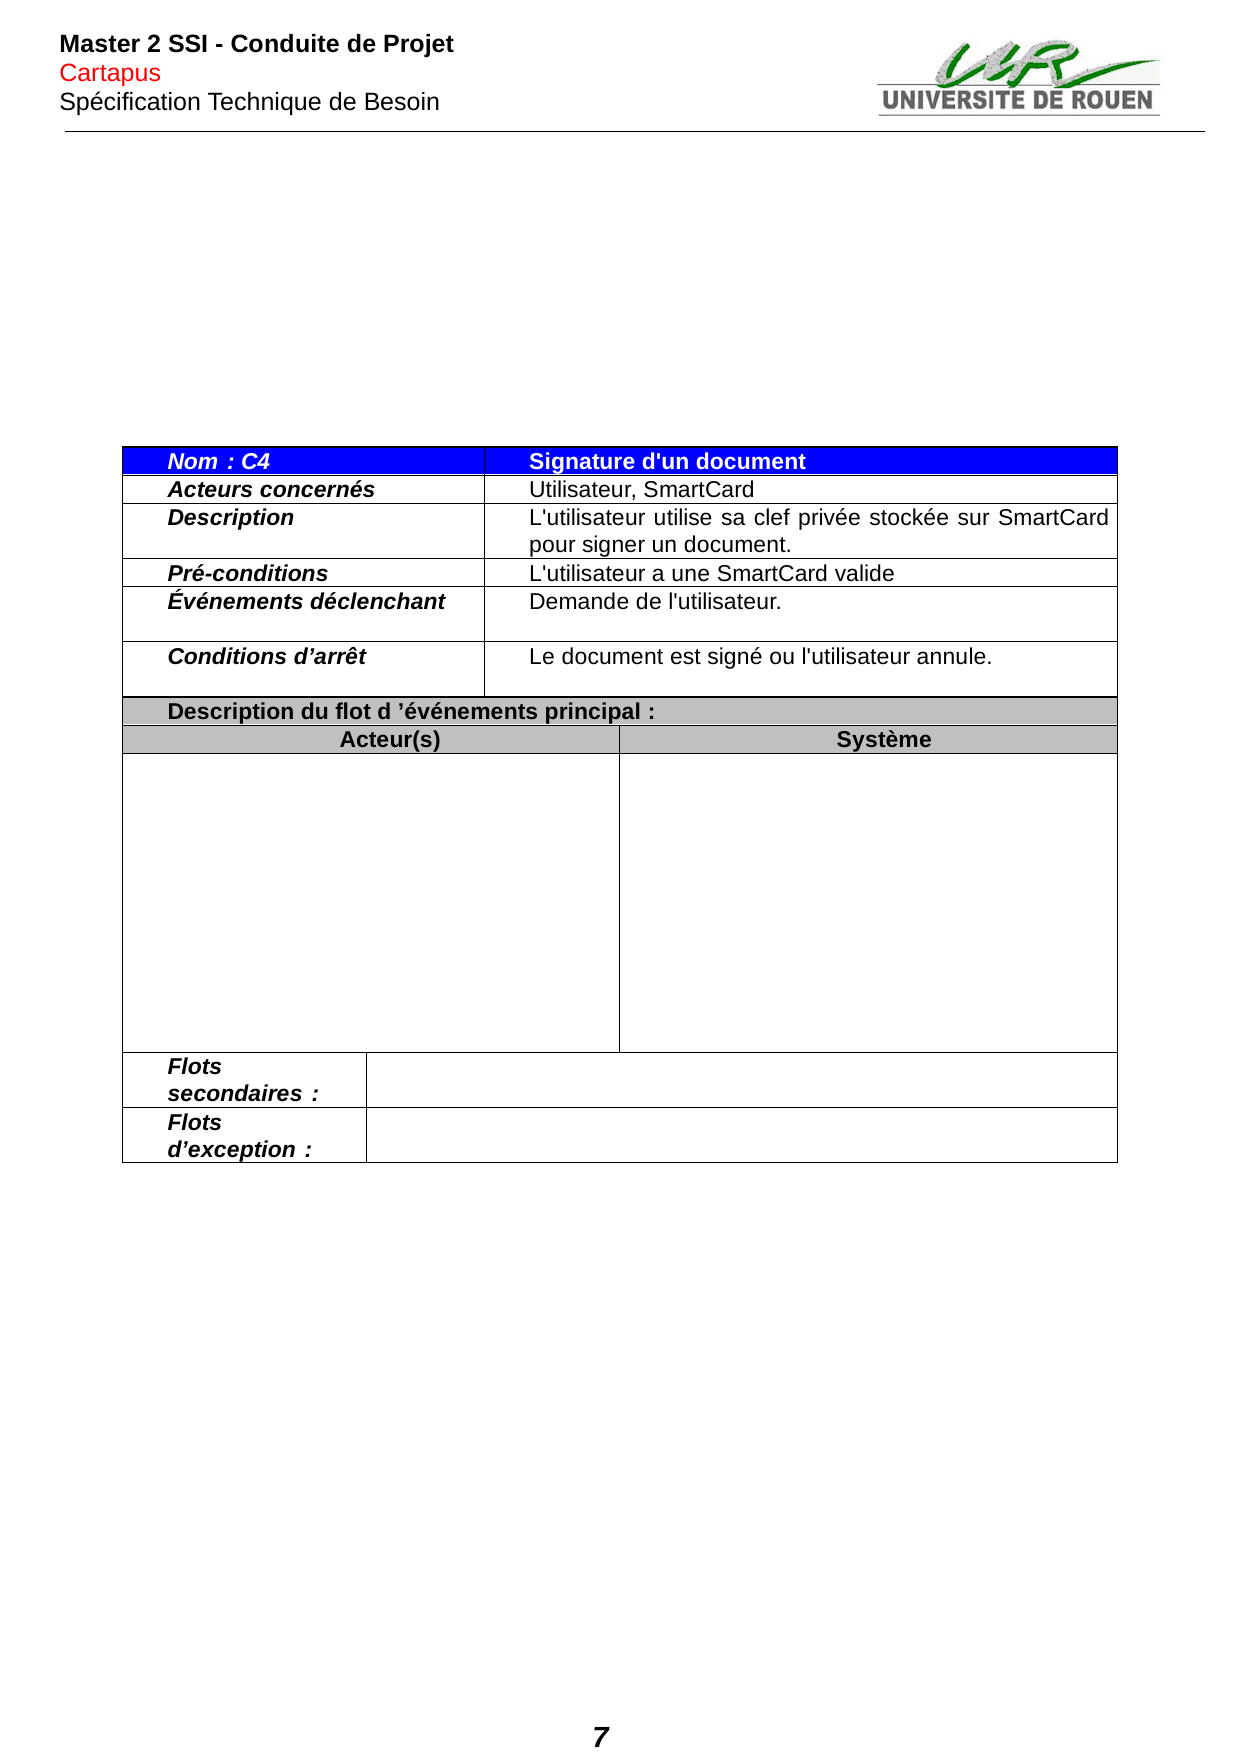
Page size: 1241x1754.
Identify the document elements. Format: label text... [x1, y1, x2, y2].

table_cell Le document est signé ou l'utilisateur annule. [485, 642, 1117, 696]
table_header Signature d'un document [485, 448, 1117, 474]
table_cell L'utilisateur a une SmartCard valide [485, 559, 1117, 586]
table_cell Flots d’exception : [123, 1108, 366, 1162]
table_cell [123, 754, 619, 1052]
table_cell L'utilisateur utilise sa clef privée stockée sur SmartCard pour signer un document. [485, 504, 1117, 558]
table_cell Conditions d’arrêt [123, 642, 484, 696]
table_header Nom : C4 [123, 448, 484, 474]
table_cell Système [620, 726, 1117, 753]
table_cell Utilisateur, SmartCard [485, 476, 1117, 503]
table_cell Demande de l'utilisateur. [485, 587, 1117, 641]
table_cell Description [123, 504, 484, 558]
table_cell Description du flot d ’événements principal : [123, 698, 1117, 724]
table_cell Acteur(s) [123, 726, 619, 753]
table_cell [620, 754, 1117, 1052]
table_cell Flots secondaires : [123, 1053, 366, 1107]
table_cell Acteurs concernés [123, 476, 484, 503]
table_cell Pré-conditions [123, 559, 484, 586]
picture [872, 32, 1170, 118]
table_cell Événements déclenchant [123, 587, 484, 641]
table_cell [367, 1108, 1117, 1162]
table_cell [367, 1053, 1117, 1107]
